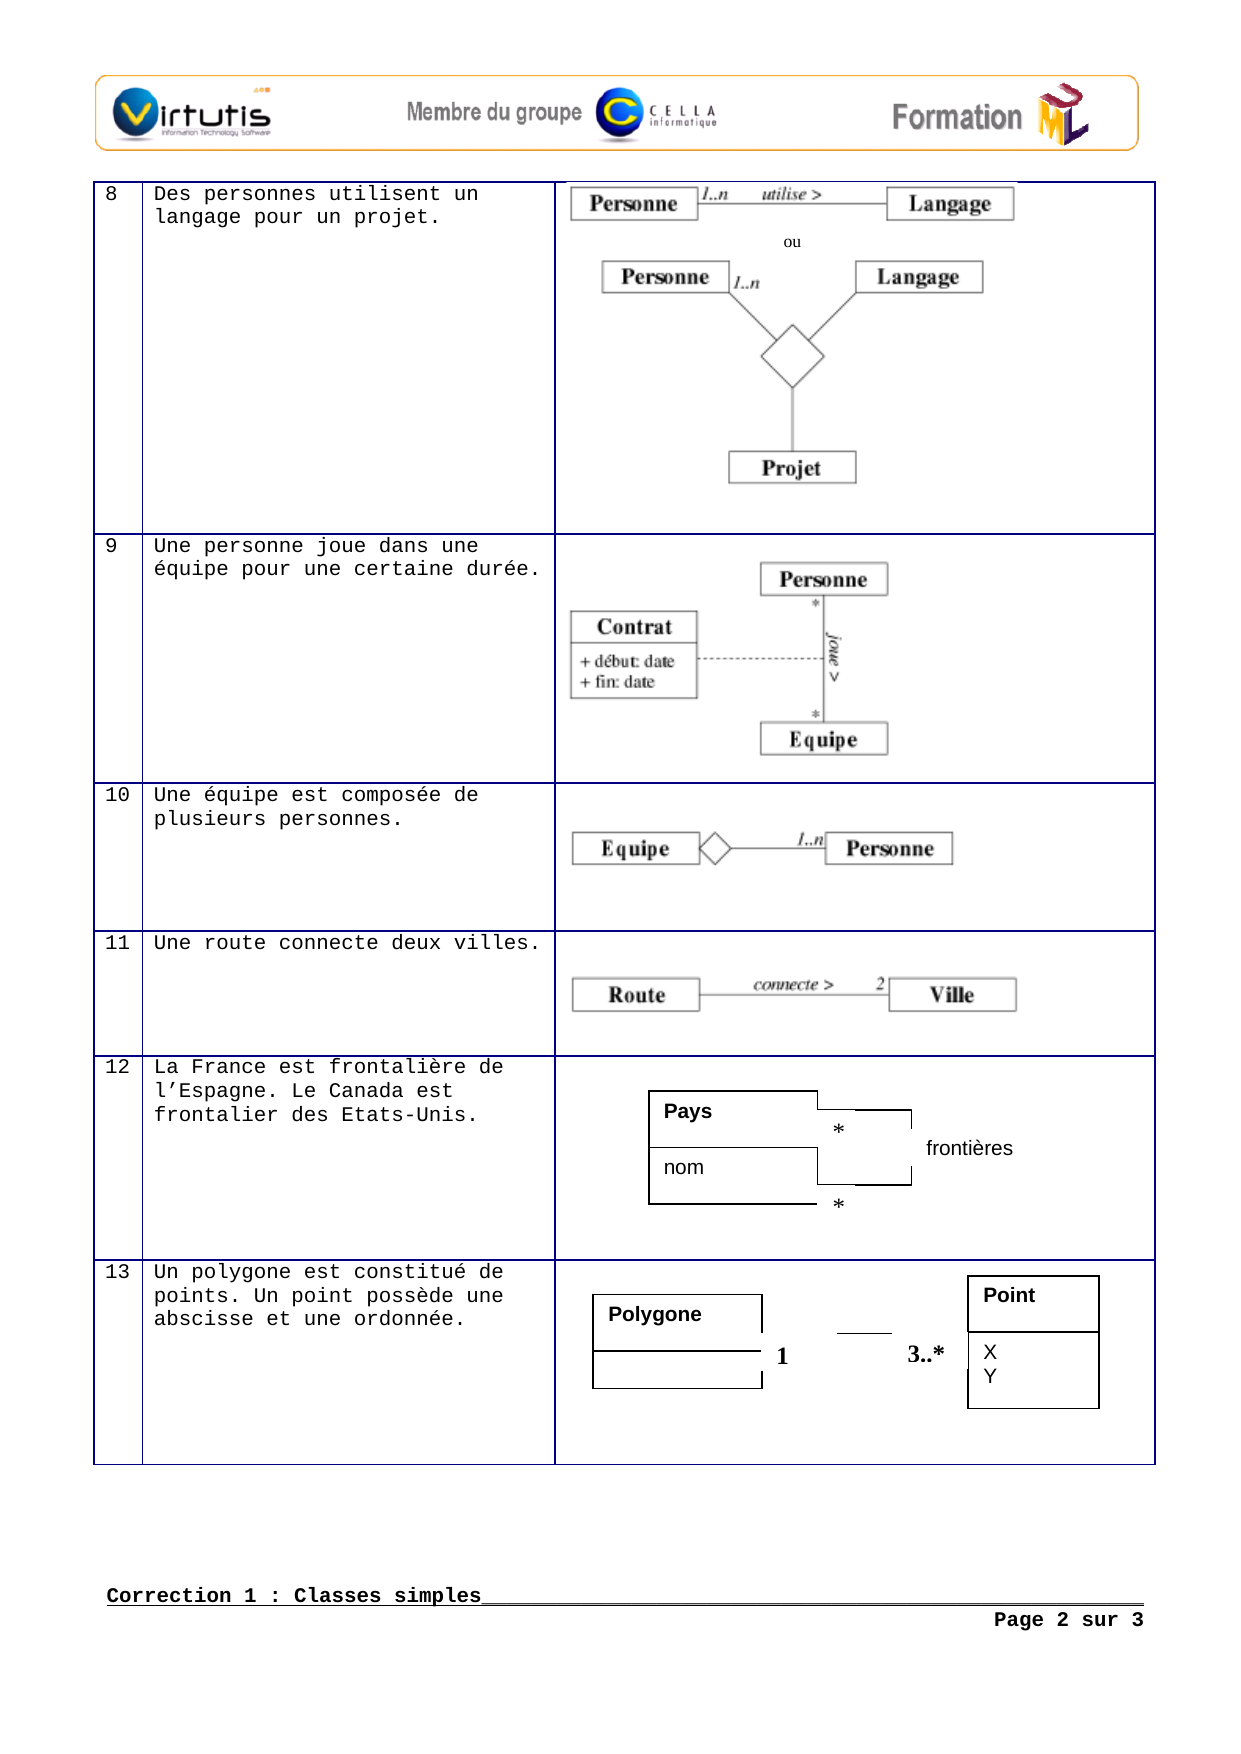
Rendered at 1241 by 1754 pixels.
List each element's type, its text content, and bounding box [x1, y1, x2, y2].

table_cell [987, 257, 1018, 487]
table_cell [556, 784, 1154, 930]
table_cell 13 [95, 1261, 142, 1464]
table_cell Une personne joue dans une équipe pour une certaine durée. [143, 535, 554, 782]
table_cell 10 [95, 784, 142, 930]
table_cell [556, 1057, 1154, 1259]
table_cell Un polygone est constitué de points. Un point possède une abscisse et une ordonnée. [143, 1261, 554, 1464]
table_cell [556, 535, 1154, 782]
table_cell 8 [95, 183, 142, 533]
table_cell Une route connecte deux villes. [143, 932, 554, 1055]
table_cell Une équipe est composée de plusieurs personnes. [143, 784, 554, 930]
table_cell 9 [95, 535, 142, 782]
table_cell [556, 183, 1154, 533]
table_cell La France est frontalière de l’Espagne. Le Canada est frontalier des Etats-Unis. [143, 1057, 554, 1259]
table_cell [556, 932, 1154, 1055]
table_cell 11 [95, 932, 142, 1055]
table_cell 12 [95, 1057, 142, 1259]
table_cell ou [566, 226, 1018, 257]
table_cell Des personnes utilisent un langage pour un projet. [143, 183, 554, 533]
table_cell [556, 1261, 1154, 1464]
table_cell [566, 257, 597, 487]
